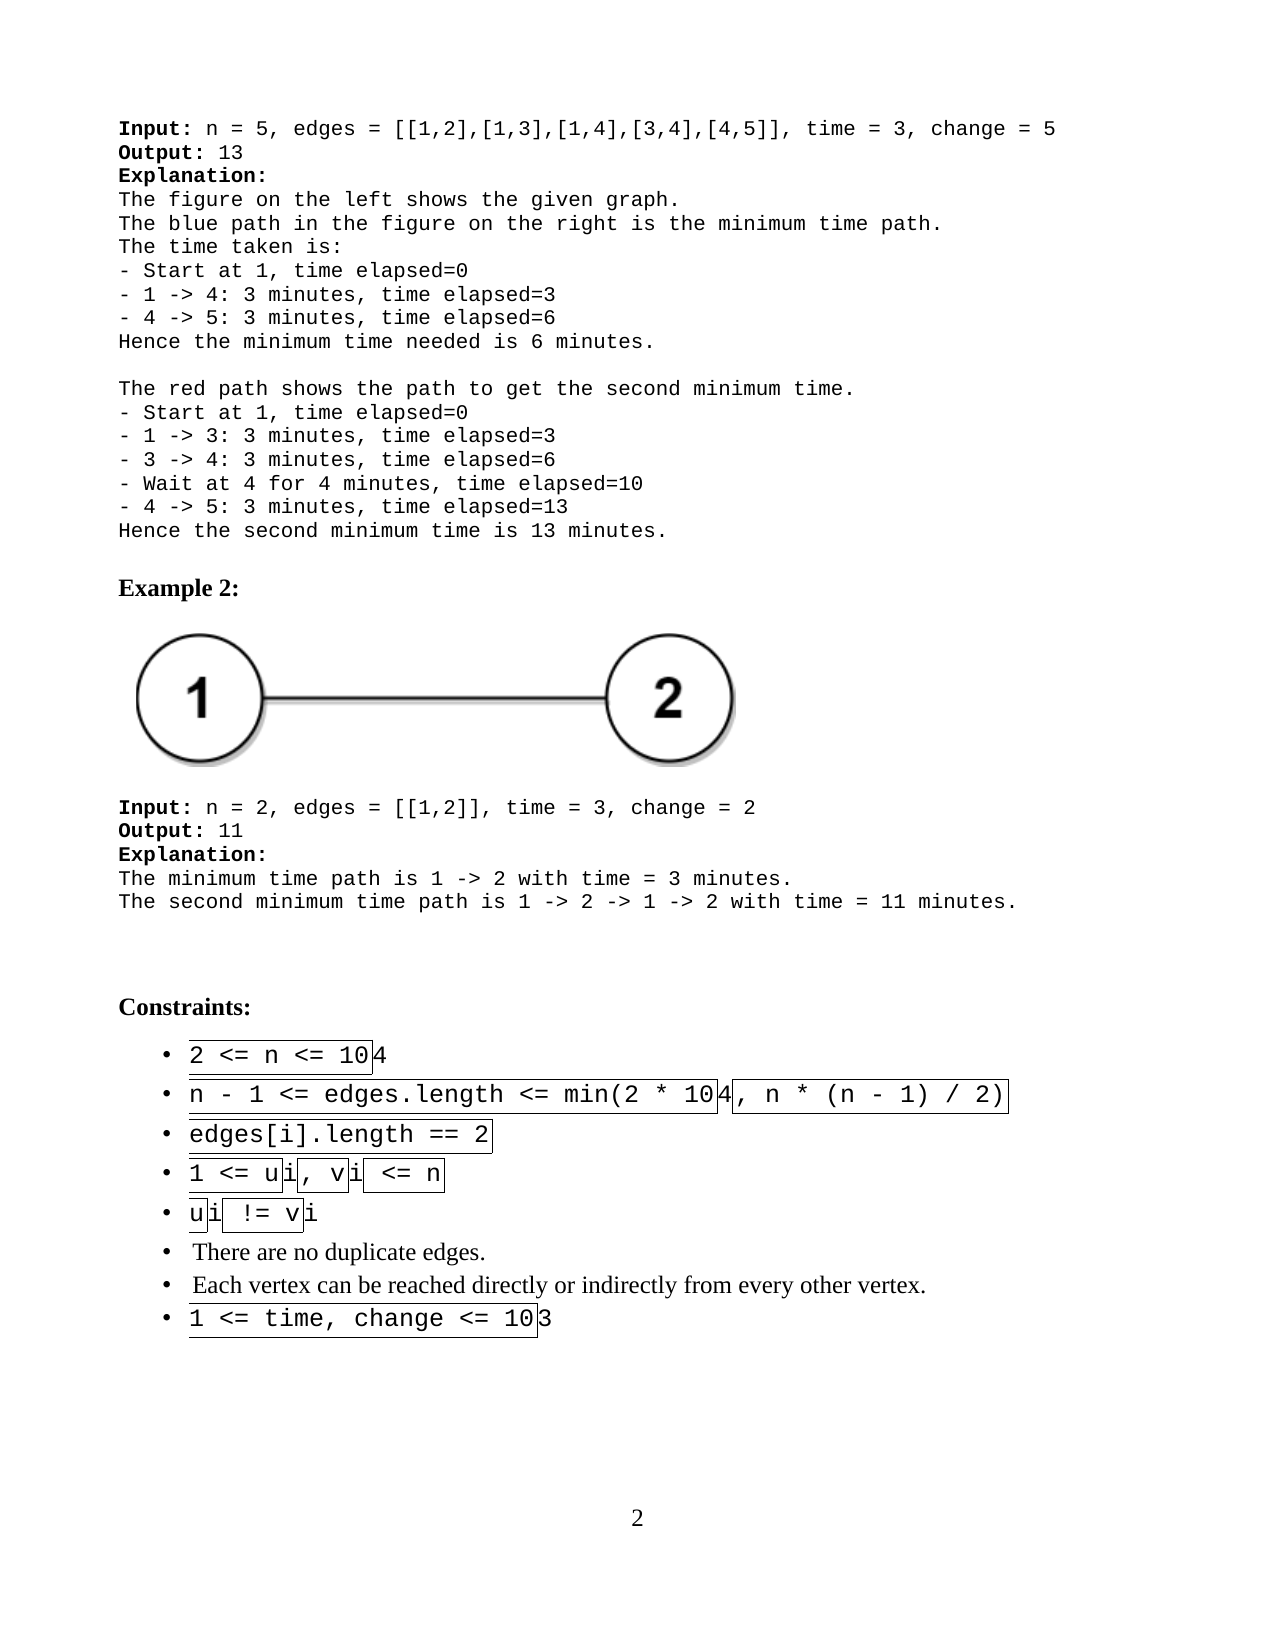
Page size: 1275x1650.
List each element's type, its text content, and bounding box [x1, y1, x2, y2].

text - 4 -> 5: 3 minutes, time elapsed=13 [118, 496, 1157, 520]
text - 3 -> 4: 3 minutes, time elapsed=6 [118, 449, 1157, 473]
text Input: n = 2, edges = [[1,2]], time = 3, change = 2 [118, 797, 1157, 820]
text The second minimum time path is 1 -> 2 -> 1 -> 2 with time = 11 minutes. [118, 891, 1157, 915]
text The minimum time path is 1 -> 2 with time = 3 minutes. [118, 868, 1157, 891]
text The time taken is: [118, 236, 1157, 260]
list [493, 1118, 1157, 1153]
list There are no duplicate edges. [162, 1237, 1157, 1266]
list 1 <= time, change <= 103 [538, 1303, 1157, 1337]
text Constraints: [118, 992, 1157, 1021]
list ui != vi [208, 1197, 303, 1232]
picture [136, 633, 736, 767]
list 2 <= n <= 104 [373, 1039, 1157, 1074]
text The red path shows the path to get the second minimum time. [118, 378, 1157, 402]
list n - 1 <= edges.length <= min(2 * 104, n * (n - 1) / 2) [1009, 1079, 1157, 1113]
text - 1 -> 3: 3 minutes, time elapsed=3 [118, 426, 1157, 449]
list Each vertex can be reached directly or indirectly from every other vertex. [162, 1270, 1157, 1299]
text Output: 13 [118, 142, 1157, 165]
list 1 <= ui, vi <= n [162, 1158, 282, 1192]
list 2 <= n <= 104 [162, 1039, 372, 1074]
list 1 <= ui, vi <= n [445, 1158, 1157, 1192]
list edges[i].length == 2 [162, 1118, 492, 1153]
list n - 1 <= edges.length <= min(2 * 104, n * (n - 1) / 2) [162, 1079, 717, 1113]
text The blue path in the figure on the right is the minimum time path. [118, 213, 1157, 236]
list 1 <= ui, vi <= n [349, 1158, 363, 1192]
text Explanation: [118, 165, 1157, 189]
subtitle Example 2: [118, 573, 1157, 602]
list ui != vi [162, 1197, 207, 1232]
text The figure on the left shows the given graph. [118, 189, 1157, 213]
list ui != vi [304, 1197, 1157, 1232]
subtitle Input: n = 5, edges = [[1,2],[1,3],[1,4],[3,4],[4,5]], time = 3, change = 5 [118, 118, 1157, 142]
text - Wait at 4 for 4 minutes, time elapsed=10 [118, 473, 1157, 496]
text - Start at 1, time elapsed=0 [118, 260, 1157, 284]
text - 1 -> 4: 3 minutes, time elapsed=3 [118, 284, 1157, 307]
text Output: 11 [118, 820, 1157, 844]
list 1 <= ui, vi <= n [364, 1159, 444, 1192]
list 1 <= ui, vi <= n [298, 1159, 348, 1192]
list 1 <= time, change <= 103 [162, 1303, 537, 1337]
text Hence the minimum time needed is 6 minutes. [118, 331, 1157, 354]
list 1 <= ui, vi <= n [283, 1158, 297, 1192]
list ui != vi [223, 1199, 303, 1232]
text - 4 -> 5: 3 minutes, time elapsed=6 [118, 307, 1157, 331]
text Explanation: [118, 844, 1157, 868]
text - Start at 1, time elapsed=0 [118, 402, 1157, 426]
text Hence the second minimum time is 13 minutes. [118, 520, 1157, 544]
list n - 1 <= edges.length <= min(2 * 104, n * (n - 1) / 2) [733, 1080, 1008, 1113]
